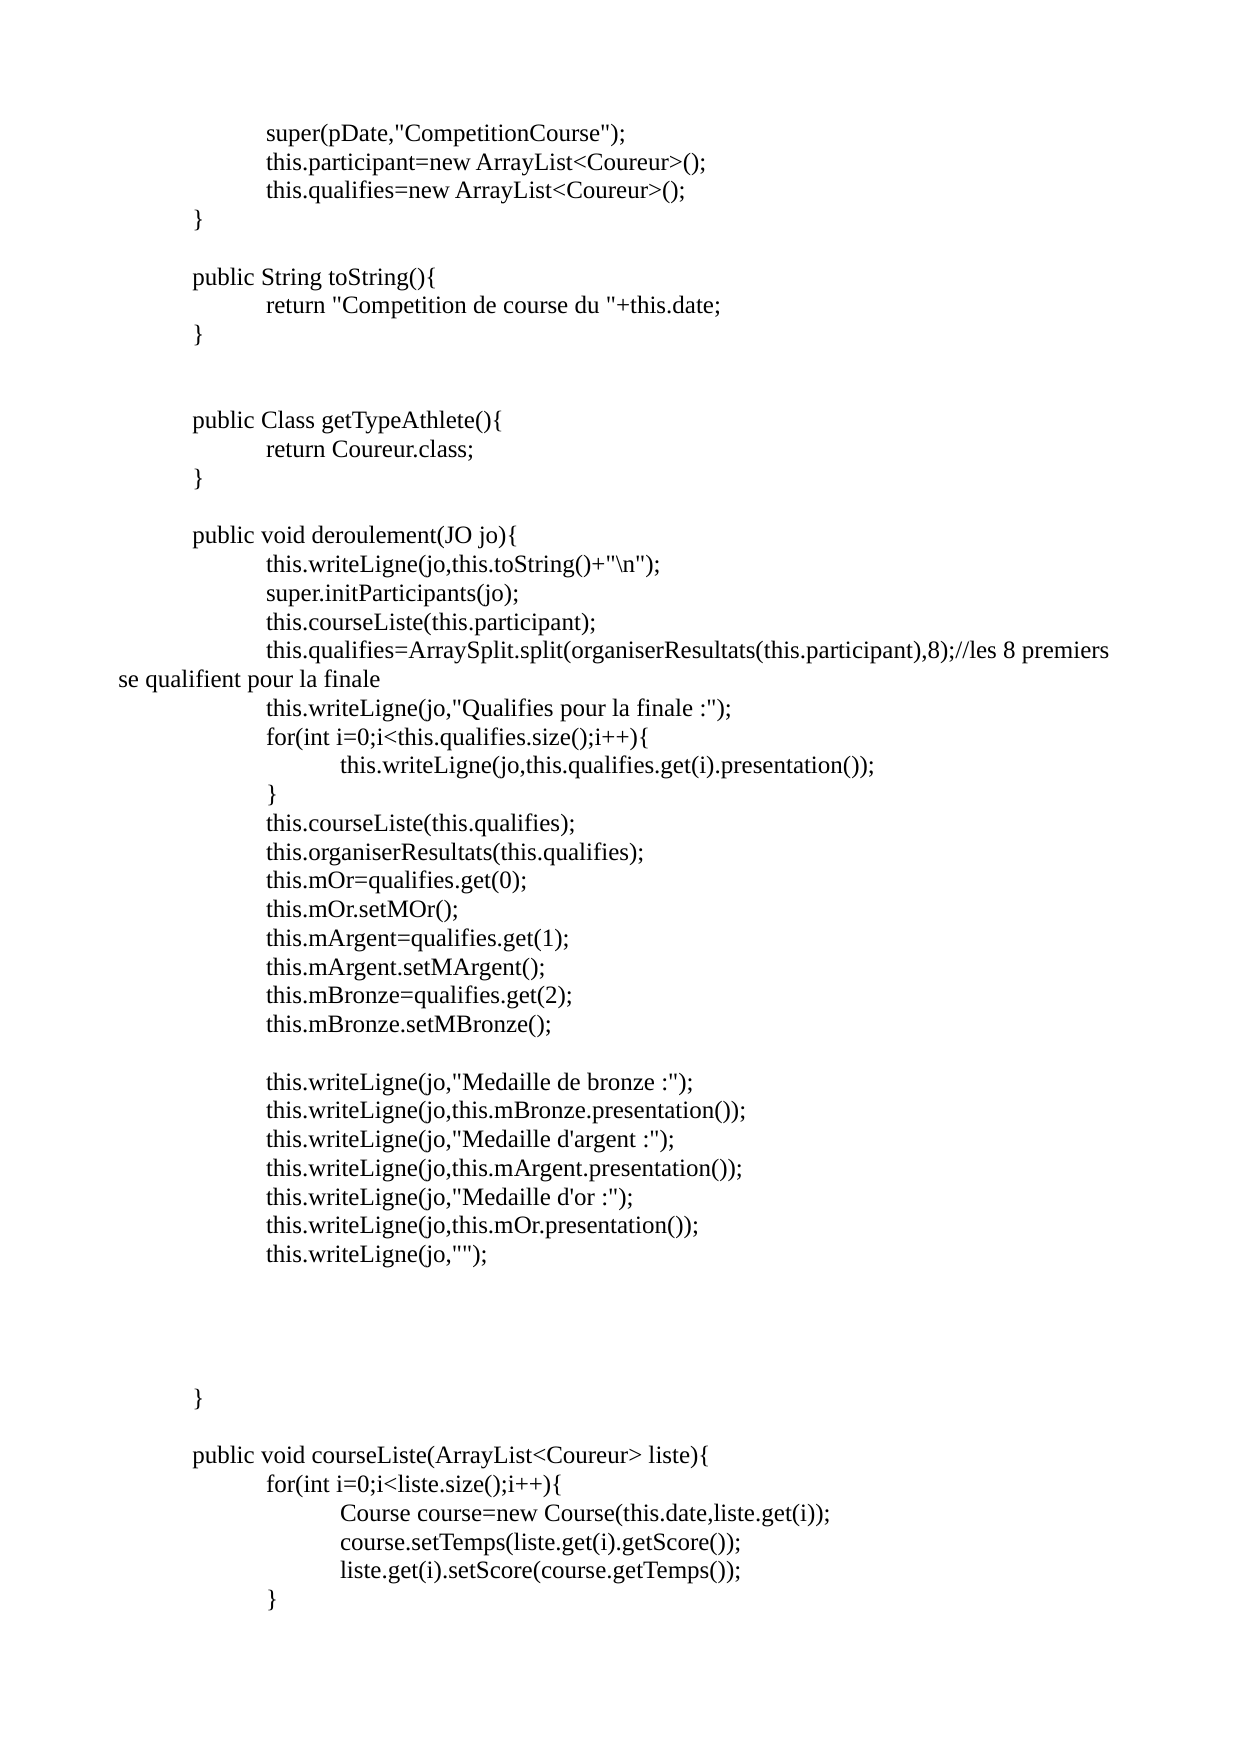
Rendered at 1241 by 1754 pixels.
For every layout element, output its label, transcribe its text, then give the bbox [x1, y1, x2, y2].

text for(int i=0;i<this.qualifies.size();i++){ [118, 722, 1122, 751]
text this.mOr=qualifies.get(0); [118, 866, 1122, 894]
text Course course=new Course(this.date,liste.get(i)); [118, 1498, 1122, 1527]
text this.mOr.setMOr(); [118, 894, 1122, 923]
text this.participant=new ArrayList<Coureur>(); [118, 147, 1122, 176]
text this.qualifies=ArraySplit.split(organiserResultats(this.participant),8);//les 8 premiers se qualifient pour la finale [118, 636, 1122, 693]
text this.courseListe(this.participant); [118, 607, 1122, 636]
text public void deroulement(JO jo){ [118, 521, 1122, 549]
text this.writeLigne(jo,"Medaille d'argent :"); [118, 1124, 1122, 1153]
text this.writeLigne(jo,"Medaille d'or :"); [118, 1182, 1122, 1211]
text super.initParticipants(jo); [118, 578, 1122, 607]
text this.writeLigne(jo,this.mOr.presentation()); [118, 1211, 1122, 1239]
text this.mBronze=qualifies.get(2); [118, 981, 1122, 1009]
text this.writeLigne(jo,"Qualifies pour la finale :"); [118, 693, 1122, 722]
text this.writeLigne(jo,this.toString()+"\n"); [118, 549, 1122, 578]
text this.writeLigne(jo,"Medaille de bronze :"); [118, 1067, 1122, 1096]
text } [118, 204, 1122, 233]
text } [118, 779, 1122, 808]
text this.courseListe(this.qualifies); [118, 808, 1122, 837]
text } [118, 1383, 1122, 1412]
text } [118, 463, 1122, 492]
text this.qualifies=new ArrayList<Coureur>(); [118, 176, 1122, 204]
text for(int i=0;i<liste.size();i++){ [118, 1469, 1122, 1498]
text this.writeLigne(jo,this.qualifies.get(i).presentation()); [118, 751, 1122, 779]
text course.setTemps(liste.get(i).getScore()); [118, 1527, 1122, 1556]
text super(pDate,"CompetitionCourse"); [118, 118, 1122, 147]
text this.organiserResultats(this.qualifies); [118, 837, 1122, 866]
text public void courseListe(ArrayList<Coureur> liste){ [118, 1441, 1122, 1469]
text liste.get(i).setScore(course.getTemps()); [118, 1556, 1122, 1584]
text } [118, 319, 1122, 348]
text this.mBronze.setMBronze(); [118, 1009, 1122, 1038]
text return "Competition de course du "+this.date; [118, 291, 1122, 319]
text } [118, 1584, 1122, 1613]
text this.mArgent=qualifies.get(1); [118, 923, 1122, 952]
text public String toString(){ [118, 262, 1122, 291]
text this.writeLigne(jo,""); [118, 1239, 1122, 1268]
text public Class getTypeAthlete(){ [118, 406, 1122, 434]
text this.writeLigne(jo,this.mBronze.presentation()); [118, 1096, 1122, 1124]
text this.writeLigne(jo,this.mArgent.presentation()); [118, 1153, 1122, 1182]
text return Coureur.class; [118, 434, 1122, 463]
text this.mArgent.setMArgent(); [118, 952, 1122, 981]
